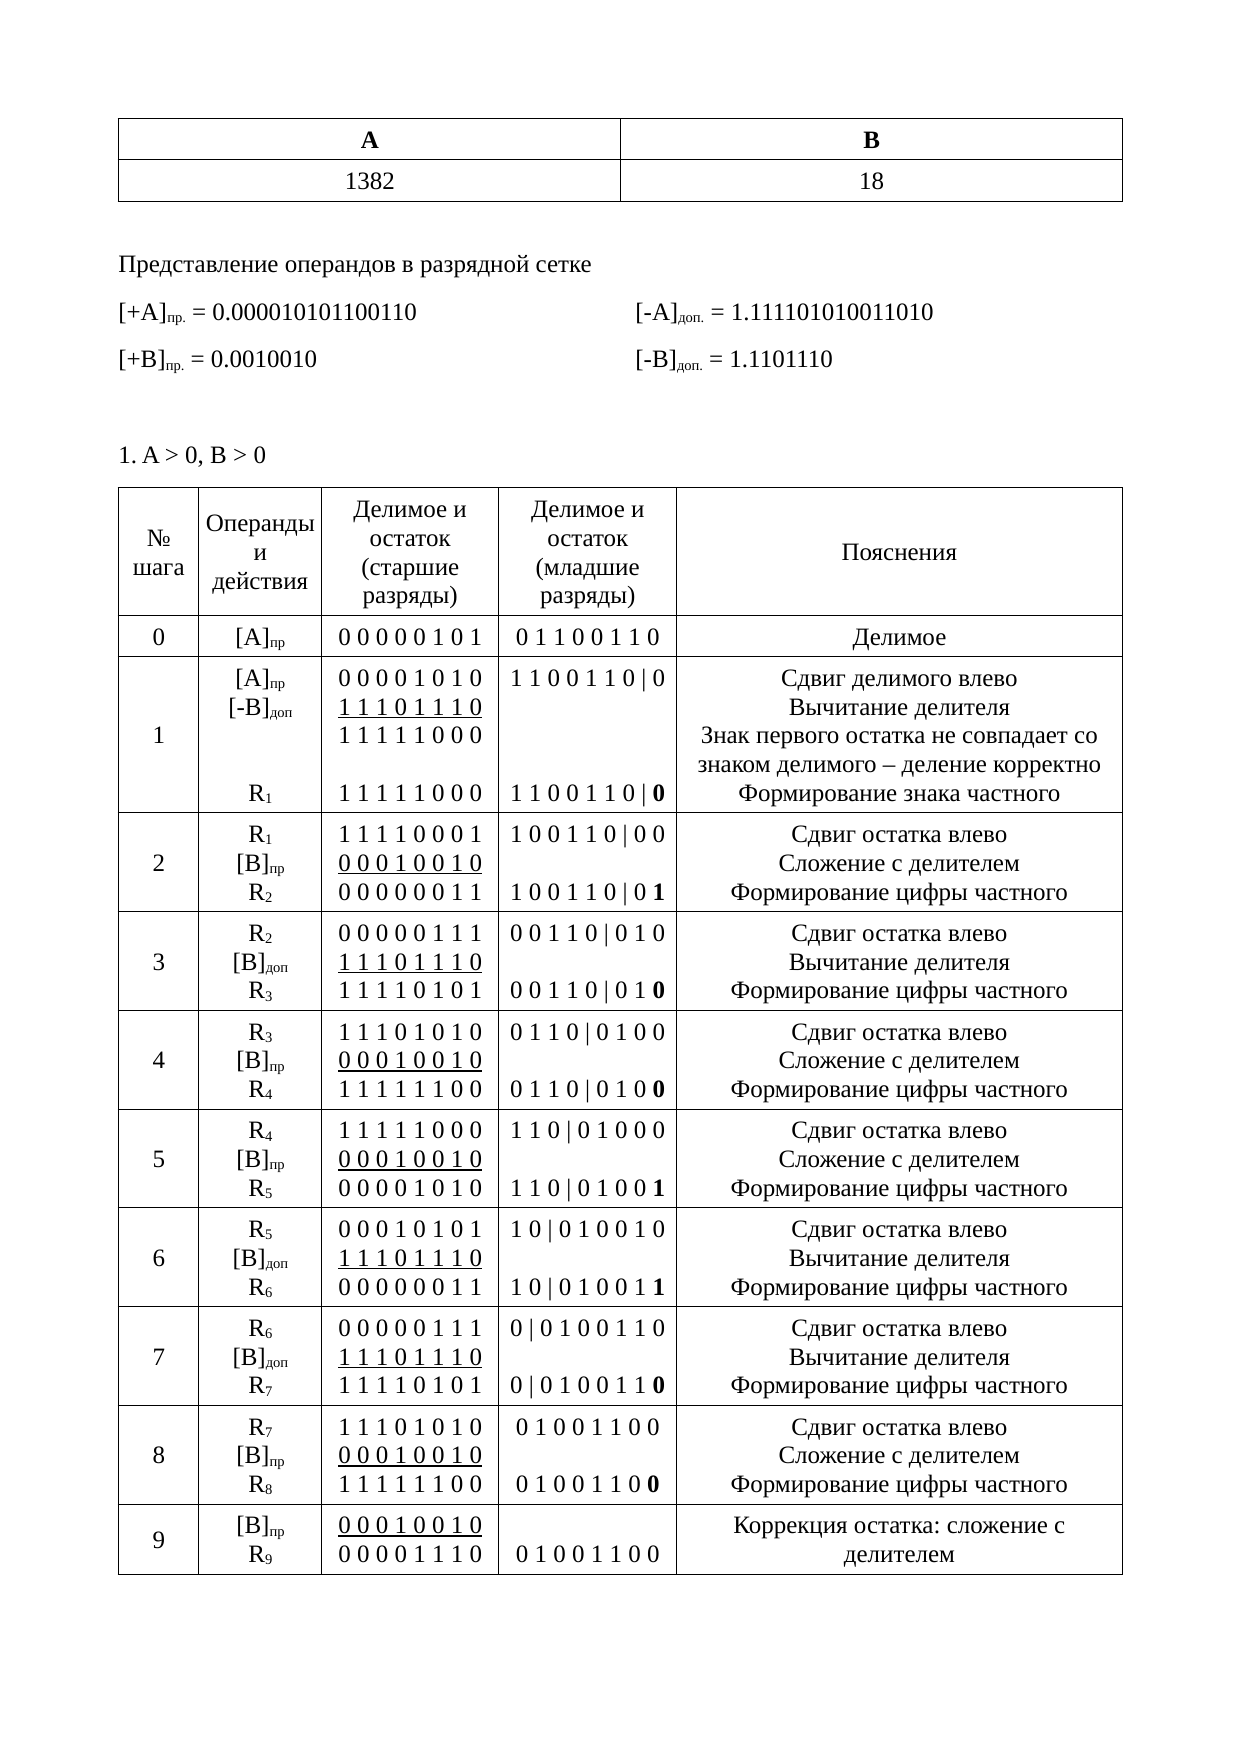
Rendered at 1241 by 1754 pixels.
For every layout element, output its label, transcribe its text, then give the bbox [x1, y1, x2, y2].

table_cell Сдвиг остатка влево Вычитание делителя Формирование цифры частного [677, 912, 1122, 1010]
table_cell 1 0 0 1 1 0 | 0 0 1 0 0 1 1 0 | 0 1 [499, 813, 676, 911]
table_header № шага [119, 488, 198, 615]
table_cell 5 [119, 1110, 198, 1207]
table_cell 8 [119, 1406, 198, 1503]
text Представление операндов в разрядной сетке [118, 249, 1122, 278]
table_cell 18 [621, 160, 1122, 201]
table_cell Делимое [677, 616, 1122, 656]
table_cell 2 [119, 813, 198, 911]
text 1. A > 0, B > 0 [118, 440, 1122, 468]
table_cell R1 [B]пр R2 [199, 813, 321, 911]
table_cell 1 1 0 0 1 1 0 | 0 1 1 0 0 1 1 0 | 0 [499, 657, 676, 812]
table_cell 0 1 1 0 0 1 1 0 [499, 616, 676, 656]
table_cell 1382 [119, 160, 620, 201]
table_cell Сдвиг остатка влево Вычитание делителя Формирование цифры частного [677, 1307, 1122, 1405]
table_cell 1 [119, 657, 198, 812]
table_header Операнды и действия [199, 488, 321, 615]
table_header Делимое и остаток (младшие разряды) [499, 488, 676, 615]
table_cell 0 0 0 0 0 1 1 1 1 1 1 0 1 1 1 0 1 1 1 1 0 1 0 1 [322, 912, 498, 1010]
table_cell Сдвиг остатка влево Сложение с делителем Формирование цифры частного [677, 1406, 1122, 1503]
table_cell [A]пр [-B]доп R1 [199, 657, 321, 812]
table_cell R4 [B]пр R5 [199, 1110, 321, 1207]
table_cell Сдвиг остатка влево Вычитание делителя Формирование цифры частного [677, 1208, 1122, 1306]
table_cell 0 [119, 616, 198, 656]
table_cell 4 [119, 1011, 198, 1108]
table_cell 0 | 0 1 0 0 1 1 0 0 | 0 1 0 0 1 1 0 [499, 1307, 676, 1405]
table_cell 1 1 1 1 1 0 0 0 0 0 0 1 0 0 1 0 0 0 0 0 1 0 1 0 [322, 1110, 498, 1207]
table_cell Сдвиг остатка влево Сложение с делителем Формирование цифры частного [677, 1011, 1122, 1108]
table_cell 3 [119, 912, 198, 1010]
text [+A]пр. = 0.000010101100110 [-A]доп. = 1.111101010011010 [118, 297, 1122, 326]
table_cell Сдвиг делимого влево Вычитание делителя Знак первого остатка не совпадает со знаком делимого – деление корректно Формирование знака частного [677, 657, 1122, 812]
table_cell 0 1 1 0 | 0 1 0 0 0 1 1 0 | 0 1 0 0 [499, 1011, 676, 1108]
table_cell [B]пр R9 [199, 1505, 321, 1573]
table_cell 9 [119, 1505, 198, 1573]
table_cell Сдвиг остатка влево Сложение с делителем Формирование цифры частного [677, 813, 1122, 911]
table_cell [A]пр [199, 616, 321, 656]
table_cell 0 1 0 0 1 1 0 0 [499, 1505, 676, 1573]
table_header Пояснения [677, 488, 1122, 615]
table_cell R3 [B]пр R4 [199, 1011, 321, 1108]
table_cell 0 0 0 1 0 1 0 1 1 1 1 0 1 1 1 0 0 0 0 0 0 0 1 1 [322, 1208, 498, 1306]
table_cell 0 0 0 0 0 1 1 1 1 1 1 0 1 1 1 0 1 1 1 1 0 1 0 1 [322, 1307, 498, 1405]
table_cell 0 0 0 1 0 0 1 0 0 0 0 0 1 1 1 0 [322, 1505, 498, 1573]
table_cell R5 [B]доп R6 [199, 1208, 321, 1306]
table_cell R6 [B]доп R7 [199, 1307, 321, 1405]
table_cell R2 [B]доп R3 [199, 912, 321, 1010]
table_header Делимое и остаток (старшие разряды) [322, 488, 498, 615]
table_header A [119, 119, 620, 159]
table_cell 0 0 1 1 0 | 0 1 0 0 0 1 1 0 | 0 1 0 [499, 912, 676, 1010]
table_cell Коррекция остатка: сложение с делителем [677, 1505, 1122, 1573]
table_cell 1 1 0 | 0 1 0 0 0 1 1 0 | 0 1 0 0 1 [499, 1110, 676, 1207]
table_cell 7 [119, 1307, 198, 1405]
table_cell 1 1 1 1 0 0 0 1 0 0 0 1 0 0 1 0 0 0 0 0 0 0 1 1 [322, 813, 498, 911]
table_cell R7 [B]пр R8 [199, 1406, 321, 1503]
table_cell 6 [119, 1208, 198, 1306]
table_cell 0 0 0 0 1 0 1 0 1 1 1 0 1 1 1 0 1 1 1 1 1 0 0 0 1 1 1 1 1 0 0 0 [322, 657, 498, 812]
table_header B [621, 119, 1122, 159]
table_cell 1 0 | 0 1 0 0 1 0 1 0 | 0 1 0 0 1 1 [499, 1208, 676, 1306]
table_cell 0 1 0 0 1 1 0 0 0 1 0 0 1 1 0 0 [499, 1406, 676, 1503]
table_cell 1 1 1 0 1 0 1 0 0 0 0 1 0 0 1 0 1 1 1 1 1 1 0 0 [322, 1406, 498, 1503]
table_cell 1 1 1 0 1 0 1 0 0 0 0 1 0 0 1 0 1 1 1 1 1 1 0 0 [322, 1011, 498, 1108]
table_cell Сдвиг остатка влево Сложение с делителем Формирование цифры частного [677, 1110, 1122, 1207]
text [+B]пр. = 0.0010010 [-B]доп. = 1.1101110 [118, 344, 1122, 373]
table_cell 0 0 0 0 0 1 0 1 [322, 616, 498, 656]
